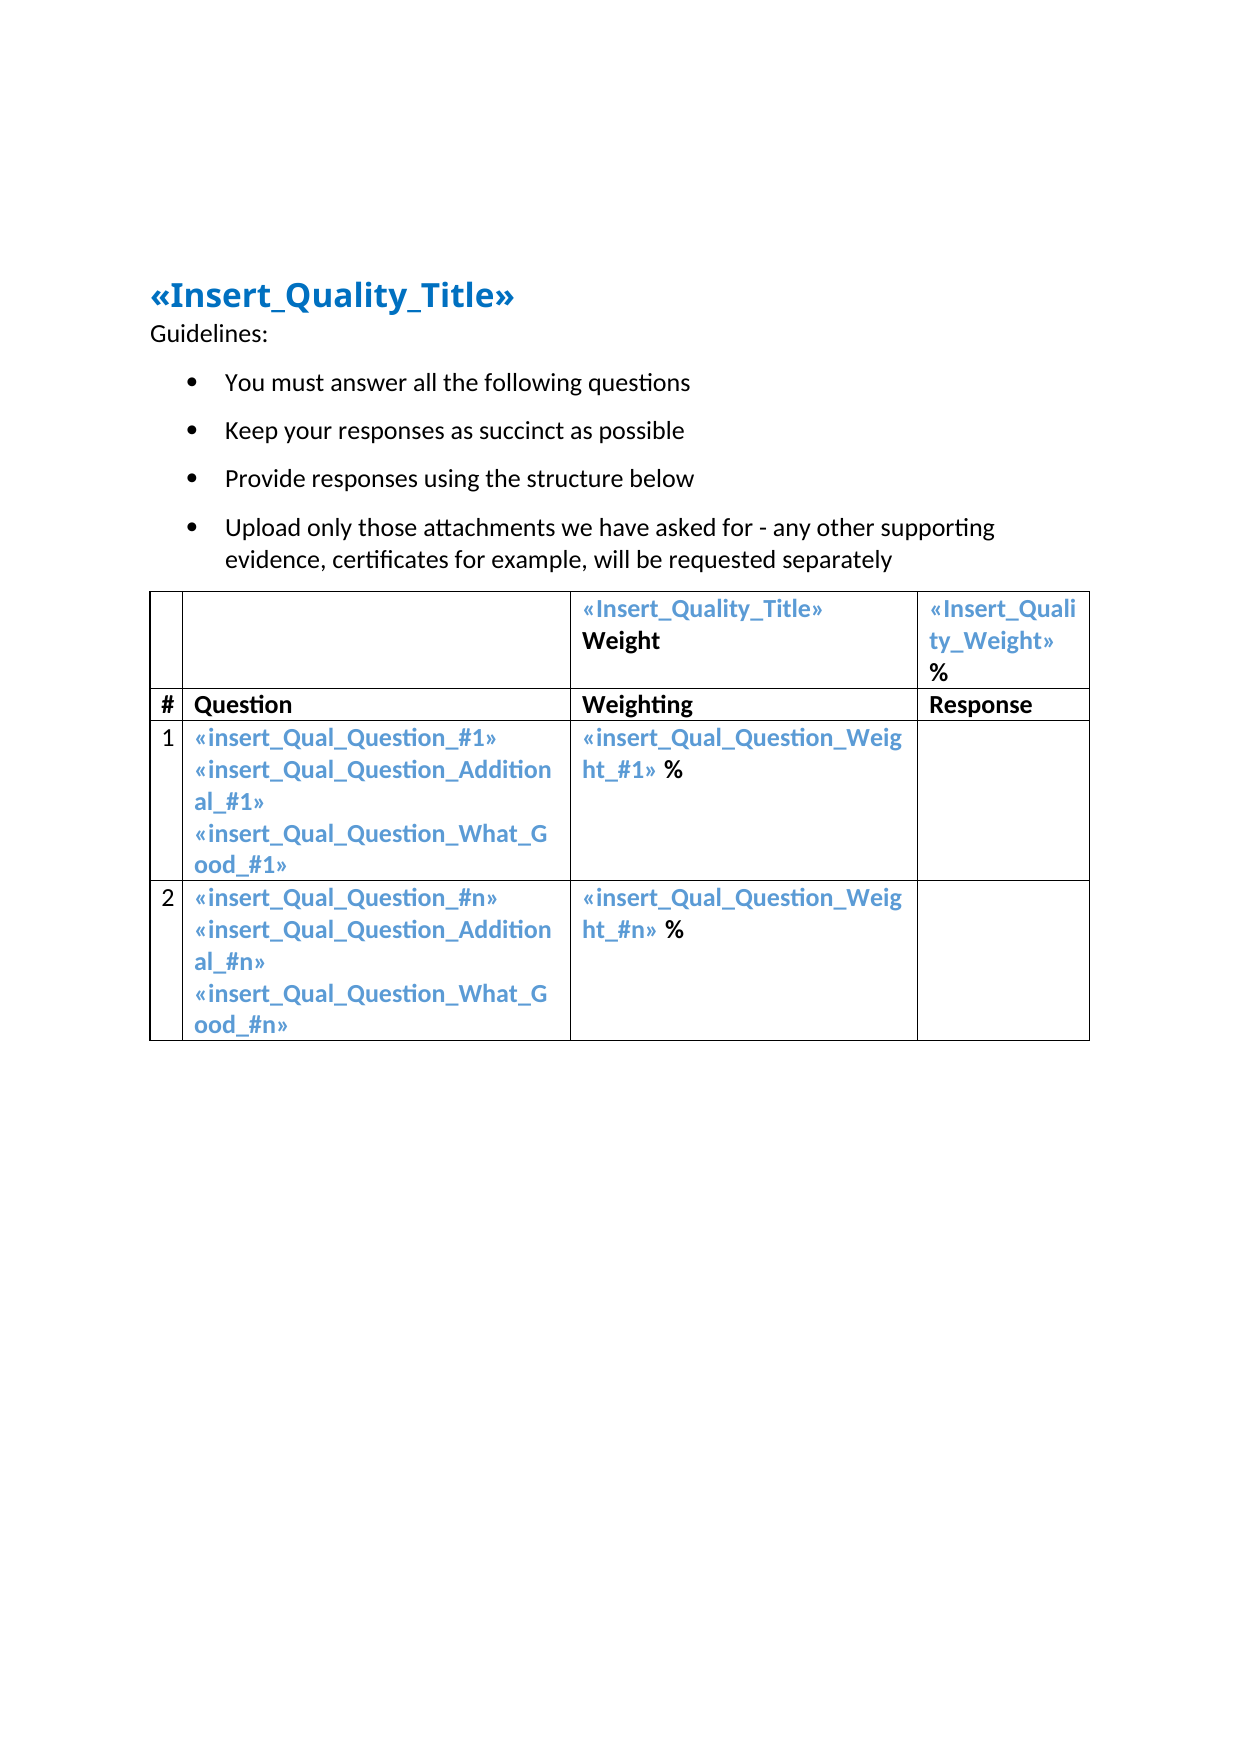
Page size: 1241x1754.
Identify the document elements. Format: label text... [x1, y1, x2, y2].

table_header «Insert_Quality_Title» Weight [571, 592, 917, 688]
table_cell Weighting [571, 689, 917, 720]
list Provide responses using the structure below [187, 463, 1090, 494]
table_cell «insert_Qual_Question_Weight_#n» % [571, 881, 917, 1040]
table_cell [918, 721, 1089, 880]
table_cell 1 [151, 721, 182, 880]
table_cell Question [183, 689, 570, 720]
table_cell [918, 881, 1089, 1040]
table_cell «insert_Qual_Question_Weight_#1» % [571, 721, 917, 880]
subtitle «Insert_Quality_Title» [150, 272, 1090, 317]
table_header [151, 592, 182, 688]
table_header «Insert_Quality_Weight» % [918, 592, 1089, 688]
table_cell «insert_Qual_Question_#n» «insert_Qual_Question_Additional_#n» «insert_Qual_Question_What_Good_#n» [183, 881, 570, 1040]
list Keep your responses as succinct as possible [187, 414, 1090, 446]
table_cell «insert_Qual_Question_#1» «insert_Qual_Question_Additional_#1» «insert_Qual_Question_What_Good_#1» [183, 721, 570, 880]
text Guidelines: [150, 317, 1090, 349]
table_cell # [151, 689, 182, 720]
list You must answer all the following questions [187, 366, 1090, 397]
table_header [183, 592, 570, 688]
table_cell Response [918, 689, 1089, 720]
list Upload only those attachments we have asked for - any other supporting evidence, certificates for example, will be requested separately [187, 511, 1090, 574]
table_cell 2 [151, 881, 182, 1040]
